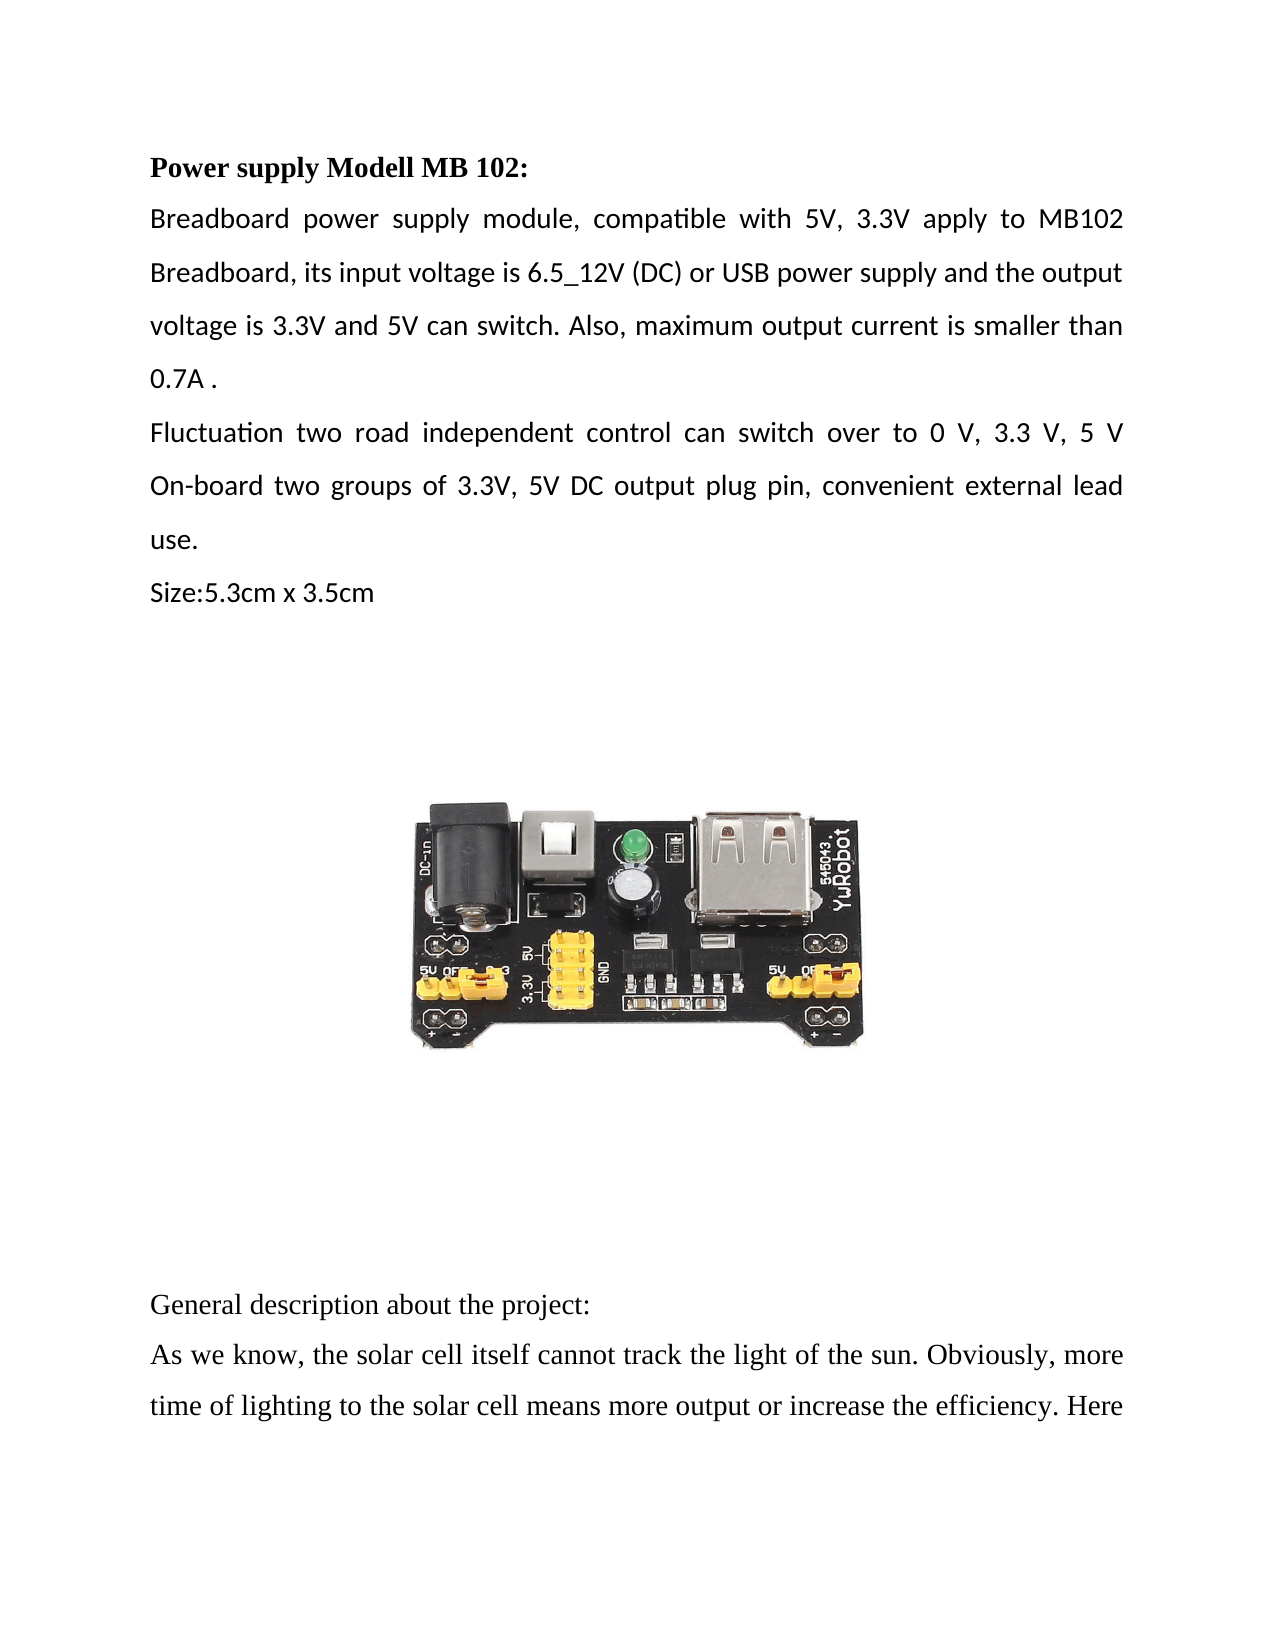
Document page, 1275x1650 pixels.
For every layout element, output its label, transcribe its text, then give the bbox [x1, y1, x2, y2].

text As we know, the solar cell itself cannot track the light of the sun. Obviously, more time of lighting to the solar cell means more output or increase the efficiency. Here [150, 1337, 1125, 1421]
text Breadboard power supply module, compatible with 5V, 3.3V apply to MB102 Breadboard, its input voltage is 6.5_12V (DC) or USB power supply and the output voltage is 3.3V and 5V can switch. Also, maximum output current is smaller than 0.7A . [150, 200, 1125, 396]
text Power supply Modell MB 102: [150, 150, 1125, 183]
text Fluctuation two road independent control can switch over to 0 V, 3.3 V, 5 V On-board two groups of 3.3V, 5V DC output plug pin, convenient external lead use. Size:5.3cm x 3.5cm [150, 414, 1125, 610]
text General description about the project: [150, 1287, 1125, 1321]
